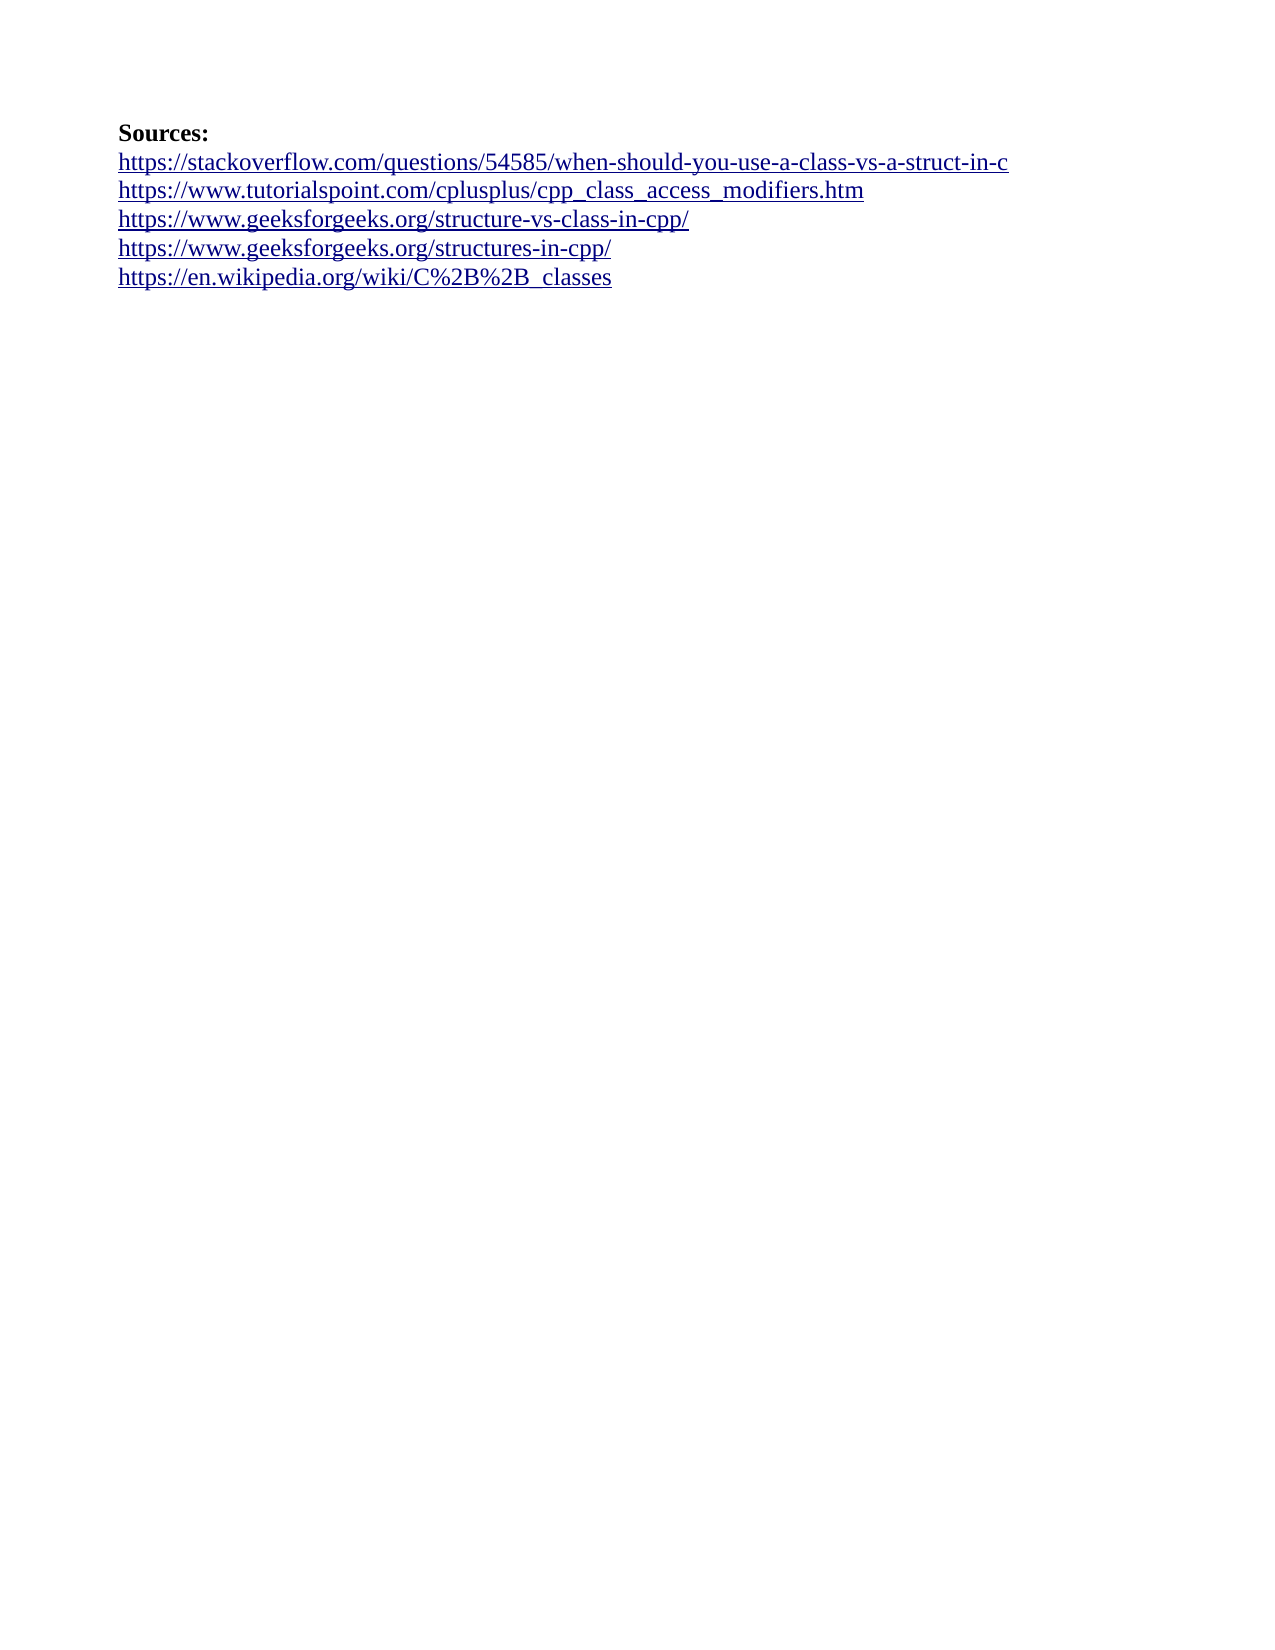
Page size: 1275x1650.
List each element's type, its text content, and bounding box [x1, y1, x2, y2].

text Sources: [118, 118, 1157, 147]
text https://www.geeksforgeeks.org/structure-vs-class-in-cpp/ [118, 204, 1157, 233]
text https://en.wikipedia.org/wiki/C%2B%2B_classes [118, 262, 1157, 291]
text https://www.geeksforgeeks.org/structures-in-cpp/ [118, 233, 1157, 262]
text https://www.tutorialspoint.com/cplusplus/cpp_class_access_modifiers.htm [118, 176, 1157, 204]
text https://stackoverflow.com/questions/54585/when-should-you-use-a-class-vs-a-struct-in-c [118, 147, 1157, 176]
